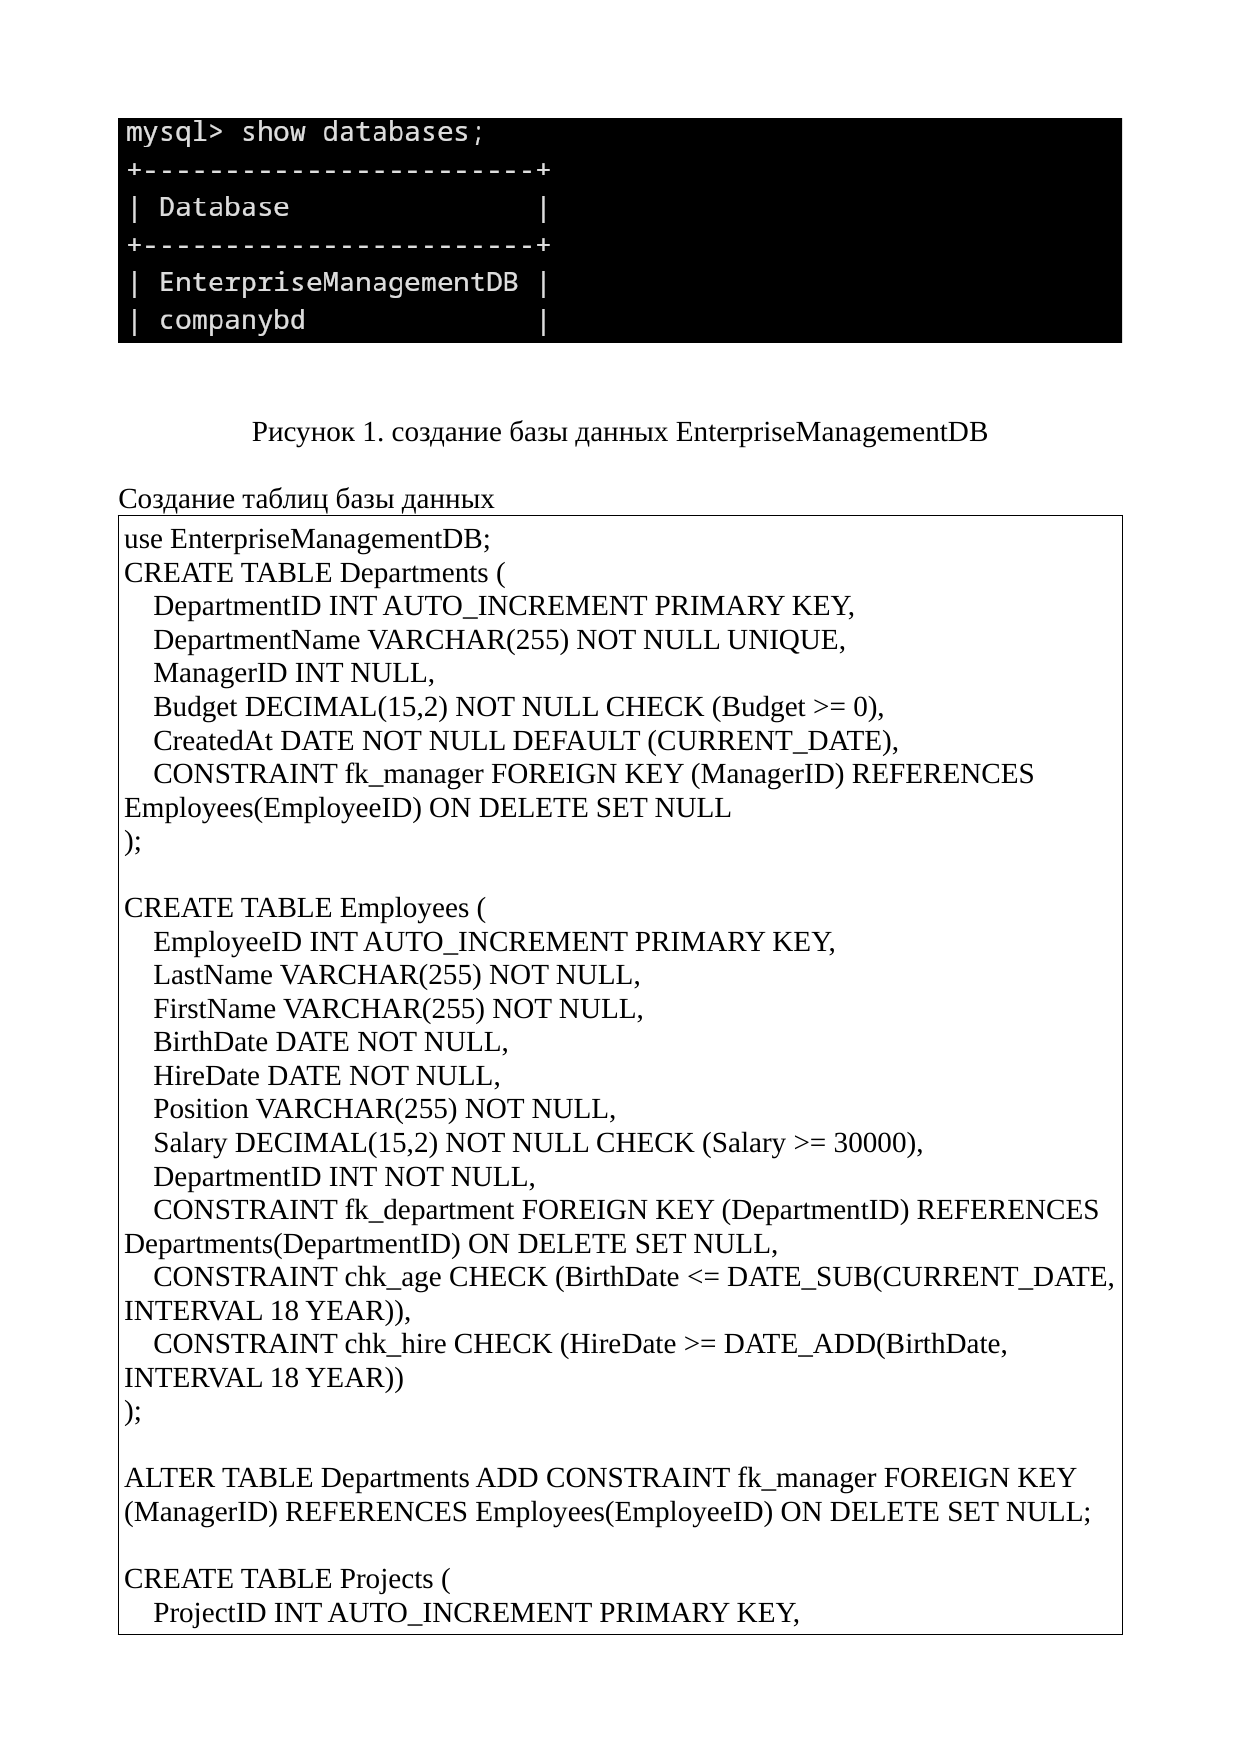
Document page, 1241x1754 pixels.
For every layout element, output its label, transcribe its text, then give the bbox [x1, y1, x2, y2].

text Создание таблиц базы данных [118, 481, 1122, 515]
table_header use EnterpriseManagementDB; CREATE TABLE Departments ( DepartmentID INT AUTO_INCREMENT PRIMARY KEY, DepartmentName VARCHAR(255) NOT NULL UNIQUE, ManagerID INT NULL, Budget DECIMAL(15,2) NOT NULL CHECK (Budget >= 0), CreatedAt DATE NOT NULL DEFAULT (CURRENT_DATE), CONSTRAINT fk_manager FOREIGN KEY (ManagerID) REFERENCES Employees(EmployeeID) ON DELETE SET NULL ); CREATE TABLE Employees ( EmployeeID INT AUTO_INCREMENT PRIMARY KEY, LastName VARCHAR(255) NOT NULL, FirstName VARCHAR(255) NOT NULL, BirthDate DATE NOT NULL, HireDate DATE NOT NULL, Position VARCHAR(255) NOT NULL, Salary DECIMAL(15,2) NOT NULL CHECK (Salary >= 30000), DepartmentID INT NOT NULL, CONSTRAINT fk_department FOREIGN KEY (DepartmentID) REFERENCES Departments(DepartmentID) ON DELETE SET NULL, CONSTRAINT chk_age CHECK (BirthDate <= DATE_SUB(CURRENT_DATE, INTERVAL 18 YEAR)), CONSTRAINT chk_hire CHECK (HireDate >= DATE_ADD(BirthDate, INTERVAL 18 YEAR)) ); ALTER TABLE Departments ADD CONSTRAINT fk_manager FOREIGN KEY (ManagerID) REFERENCES Employees(EmployeeID) ON DELETE SET NULL; CREATE TABLE Projects ( ProjectID INT AUTO_INCREMENT PRIMARY KEY, [119, 516, 1122, 1634]
text Рисунок 1. создание базы данных EnterpriseManagementDB [118, 414, 1122, 448]
picture [118, 118, 1123, 343]
